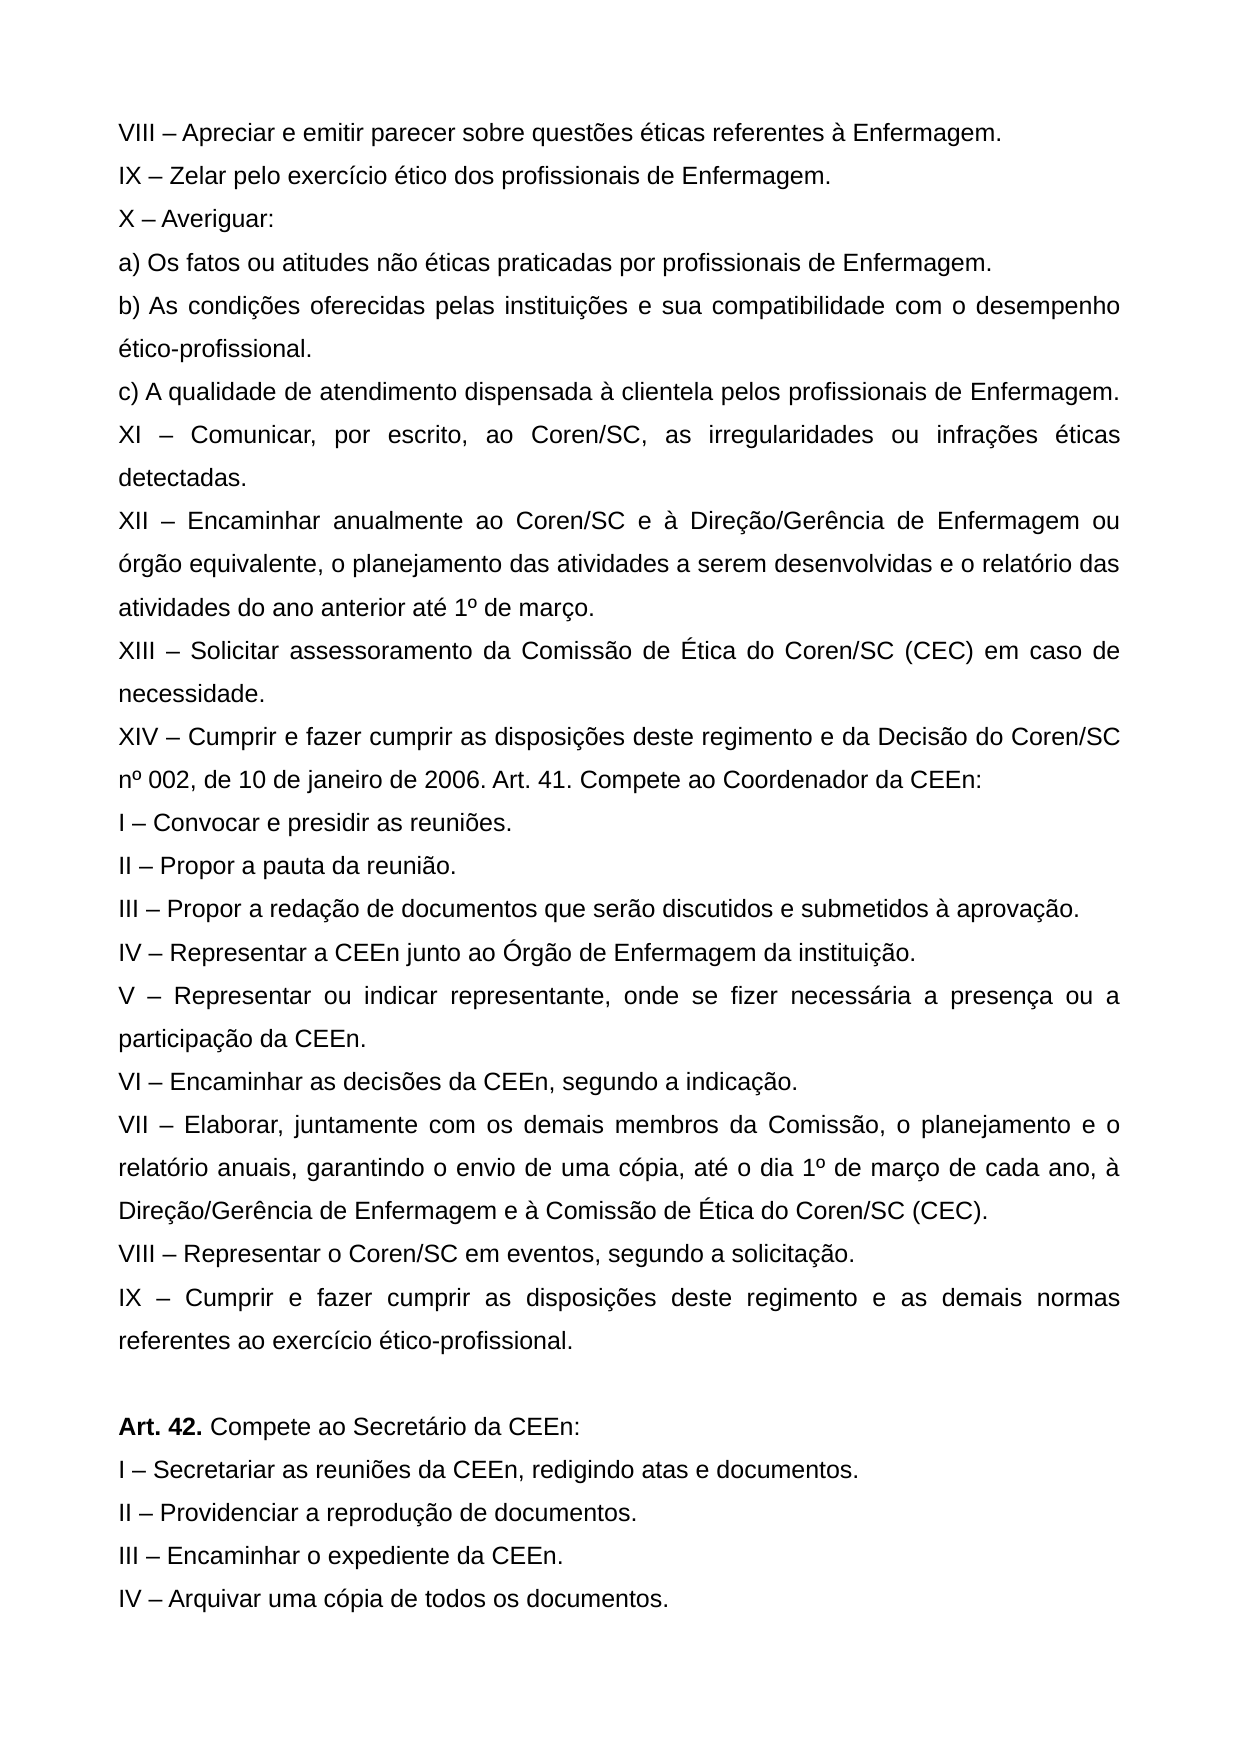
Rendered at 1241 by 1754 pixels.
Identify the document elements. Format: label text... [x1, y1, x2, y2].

text b) As condições oferecidas pelas instituições e sua compatibilidade com o desempenho ético-profissional. [118, 291, 1122, 362]
text XIII – Solicitar assessoramento da Comissão de Ética do Coren/SC (CEC) em caso de necessidade. [118, 636, 1122, 707]
text V – Representar ou indicar representante, onde se fizer necessária a presença ou a participação da CEEn. [118, 981, 1122, 1052]
text XII – Encaminhar anualmente ao Coren/SC e à Direção/Gerência de Enfermagem ou órgão equivalente, o planejamento das atividades a serem desenvolvidas e o relatório das atividades do ano anterior até 1º de março. [118, 506, 1122, 621]
text VII – Elaborar, juntamente com os demais membros da Comissão, o planejamento e o relatório anuais, garantindo o envio de uma cópia, até o dia 1º de março de cada ano, à Direção/Gerência de Enfermagem e à Comissão de Ética do Coren/SC (CEC). [118, 1110, 1122, 1225]
text a) Os fatos ou atitudes não éticas praticadas por profissionais de Enfermagem. [118, 247, 1122, 276]
text IX – Cumprir e fazer cumprir as disposições deste regimento e as demais normas referentes ao exercício ético-profissional. [118, 1282, 1122, 1354]
text X – Averiguar: [118, 204, 1122, 233]
text IV – Representar a CEEn junto ao Órgão de Enfermagem da instituição. [118, 937, 1122, 966]
text II – Providenciar a reprodução de documentos. [118, 1498, 1122, 1527]
text III – Encaminhar o expediente da CEEn. [118, 1541, 1122, 1570]
text IX – Zelar pelo exercício ético dos profissionais de Enfermagem. [118, 161, 1122, 190]
text III – Propor a redação de documentos que serão discutidos e submetidos à aprovação. [118, 894, 1122, 923]
text c) A qualidade de atendimento dispensada à clientela pelos profissionais de Enfermagem. XI – Comunicar, por escrito, ao Coren/SC, as irregularidades ou infrações éticas detectadas. [118, 377, 1122, 492]
text I – Convocar e presidir as reuniões. [118, 808, 1122, 837]
text VIII – Apreciar e emitir parecer sobre questões éticas referentes à Enfermagem. [118, 118, 1122, 147]
text II – Propor a pauta da reunião. [118, 851, 1122, 880]
text I – Secretariar as reuniões da CEEn, redigindo atas e documentos. [118, 1455, 1122, 1484]
text Art. 42. Compete ao Secretário da CEEn: [118, 1412, 1122, 1441]
text VI – Encaminhar as decisões da CEEn, segundo a indicação. [118, 1067, 1122, 1096]
text IV – Arquivar uma cópia de todos os documentos. [118, 1584, 1122, 1613]
text VIII – Representar o Coren/SC em eventos, segundo a solicitação. [118, 1239, 1122, 1268]
text XIV – Cumprir e fazer cumprir as disposições deste regimento e da Decisão do Coren/SC nº 002, de 10 de janeiro de 2006. Art. 41. Compete ao Coordenador da CEEn: [118, 722, 1122, 794]
